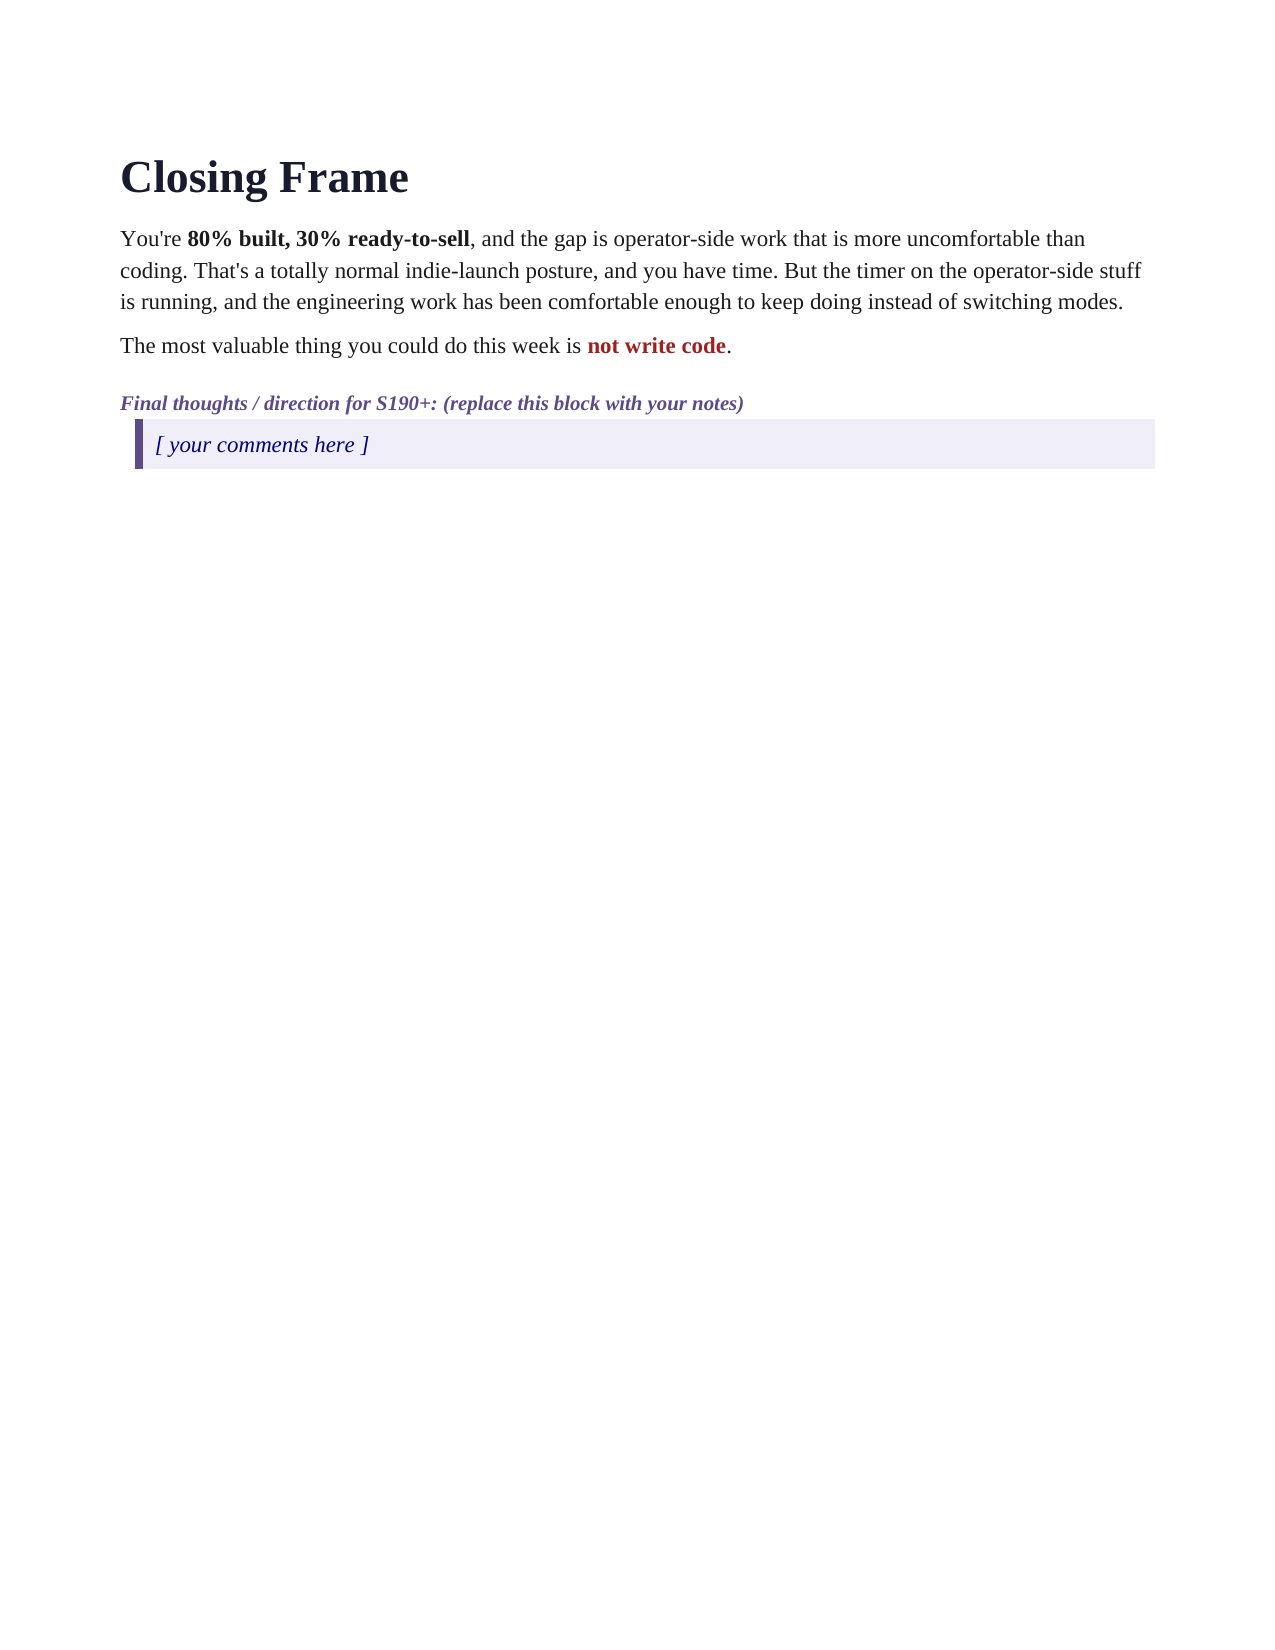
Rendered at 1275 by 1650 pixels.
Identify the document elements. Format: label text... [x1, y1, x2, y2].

text The most valuable thing you could do this week is not write code. [120, 332, 1155, 358]
subtitle Closing Frame [120, 150, 1155, 203]
text [ your comments here ] [143, 419, 1155, 469]
text You're 80% built, 30% ready-to-sell, and the gap is operator-side work that is more uncomfortable than coding. That's a totally normal indie-launch posture, and you have time. But the timer on the operator-side stuff is running, and the engineering work has been comfortable enough to keep doing instead of switching modes. [120, 225, 1155, 315]
text Final thoughts / direction for S190+: (replace this block with your notes) [120, 390, 1155, 414]
